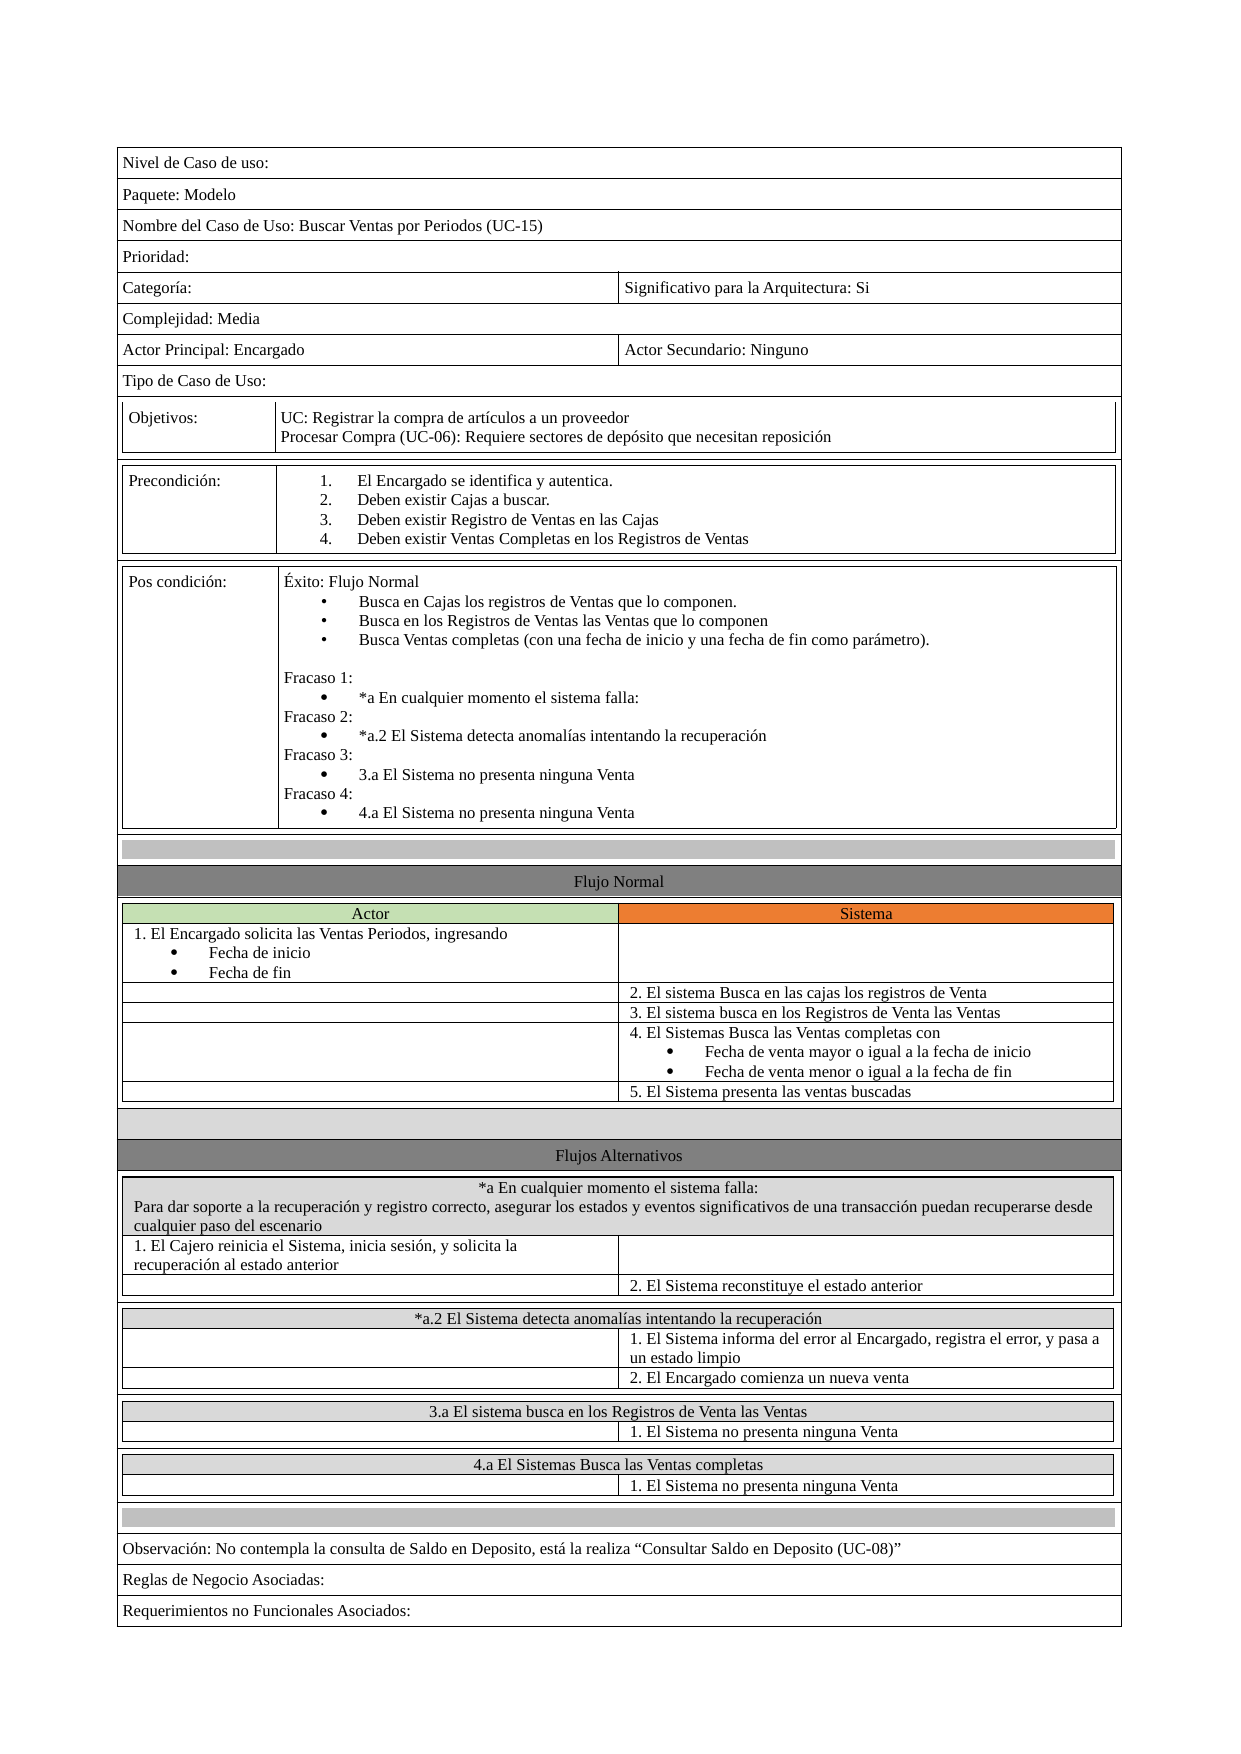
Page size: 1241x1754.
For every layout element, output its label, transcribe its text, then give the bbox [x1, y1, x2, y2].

table_header Éxito: Flujo Normal Busca en Cajas los registros de Ventas que lo componen. Busca en los Registros de Ventas las Ventas que lo componen Busca Ventas completas (con una fecha de inicio y una fecha de fin como parámetro). Fracaso 1: *a En cualquier momento el sistema falla: Fracaso 2: *a.2 El Sistema detecta anomalías intentando la recuperación Fracaso 3: 3.a El Sistema no presenta ninguna Venta Fracaso 4: 4.a El Sistema no presenta ninguna Venta [279, 567, 1116, 828]
table_header Objetivos: [123, 402, 275, 452]
table_cell Requerimientos no Funcionales Asociados: [118, 1596, 1121, 1626]
table_cell Paquete: Modelo [118, 179, 1121, 209]
table_cell Categoría: [118, 273, 618, 303]
table_cell 2. El Sistema reconstituye el estado anterior [619, 1275, 1113, 1294]
table_cell 1. El Encargado solicita las Ventas Periodos, ingresando Fecha de inicio Fecha de fin [123, 924, 618, 982]
table_cell 1. El Cajero reinicia el Sistema, inicia sesión, y solicita la recuperación al estado anterior [123, 1236, 618, 1274]
table_cell [118, 1503, 1121, 1533]
table_cell Prioridad: [118, 241, 1121, 271]
table_header Actor [123, 904, 618, 923]
table_cell 3. El sistema busca en los Registros de Venta las Ventas [619, 1003, 1113, 1022]
table_cell Tipo de Caso de Uso: [118, 366, 1121, 396]
table_cell Reglas de Negocio Asociadas: [118, 1565, 1121, 1595]
table_cell [118, 1109, 1121, 1139]
table_cell [118, 460, 1121, 560]
table_header Pos condición: [123, 567, 278, 828]
table_header *a.2 El Sistema detecta anomalías intentando la recuperación [123, 1309, 1113, 1328]
table_cell Flujos Alternativos [118, 1140, 1121, 1170]
table_cell Complejidad: Media [118, 304, 1121, 334]
table_cell [619, 1236, 1113, 1274]
table_cell 1. El Sistema no presenta ninguna Venta [619, 1475, 1113, 1494]
table_header Nivel de Caso de uso: [118, 148, 1121, 178]
table_cell Actor Secundario: Ninguno [619, 335, 1121, 365]
table_cell [123, 1275, 618, 1294]
table_cell [123, 1023, 618, 1081]
table_header 3.a El sistema busca en los Registros de Venta las Ventas [123, 1402, 1113, 1421]
table_cell [118, 397, 1121, 458]
table_cell [123, 1082, 618, 1101]
table_header UC: Registrar la compra de artículos a un proveedor Procesar Compra (UC-06): Requiere sectores de depósito que necesitan reposición [276, 402, 1115, 452]
table_cell [118, 1171, 1121, 1301]
table_cell [118, 1395, 1121, 1448]
table_cell [123, 1329, 618, 1367]
table_cell Flujo Normal [118, 866, 1121, 896]
table_cell Actor Principal: Encargado [118, 335, 618, 365]
table_cell 4. El Sistemas Busca las Ventas completas con Fecha de venta mayor o igual a la fecha de inicio Fecha de venta menor o igual a la fecha de fin [619, 1023, 1113, 1081]
table_cell Significativo para la Arquitectura: Si [619, 273, 1121, 303]
table_cell Observación: No contempla la consulta de Saldo en Deposito, está la realiza “Consultar Saldo en Deposito (UC-08)” [118, 1534, 1121, 1564]
table_cell [123, 1003, 618, 1022]
table_header 4.a El Sistemas Busca las Ventas completas [123, 1455, 1113, 1474]
table_cell [118, 898, 1121, 1108]
table_cell [118, 835, 1121, 865]
table_cell 2. El Encargado comienza un nueva venta [619, 1368, 1113, 1387]
table_header El Encargado se identifica y autentica. Deben existir Cajas a buscar. Deben existir Registro de Ventas en las Cajas Deben existir Ventas Completas en los Registros de Ventas [277, 466, 1115, 553]
table_cell [123, 983, 618, 1002]
table_cell [118, 1303, 1121, 1394]
table_header Sistema [619, 904, 1113, 923]
table_cell 1. El Sistema no presenta ninguna Venta [619, 1422, 1113, 1441]
table_cell 2. El sistema Busca en las cajas los registros de Venta [619, 983, 1113, 1002]
table_cell [118, 1449, 1121, 1501]
table_cell [123, 1422, 618, 1441]
table_cell [619, 924, 1113, 982]
table_cell [118, 561, 1121, 834]
table_cell [123, 1475, 618, 1494]
table_cell [123, 1368, 618, 1387]
table_cell Nombre del Caso de Uso: Buscar Ventas por Periodos (UC-15) [118, 210, 1121, 240]
table_header Precondición: [123, 466, 276, 553]
table_cell 5. El Sistema presenta las ventas buscadas [619, 1082, 1113, 1101]
table_header *a En cualquier momento el sistema falla: Para dar soporte a la recuperación y registro correcto, asegurar los estados y eventos significativos de una transacción puedan recuperarse desde cualquier paso del escenario [123, 1178, 1113, 1235]
table_cell 1. El Sistema informa del error al Encargado, registra el error, y pasa a un estado limpio [619, 1329, 1113, 1367]
